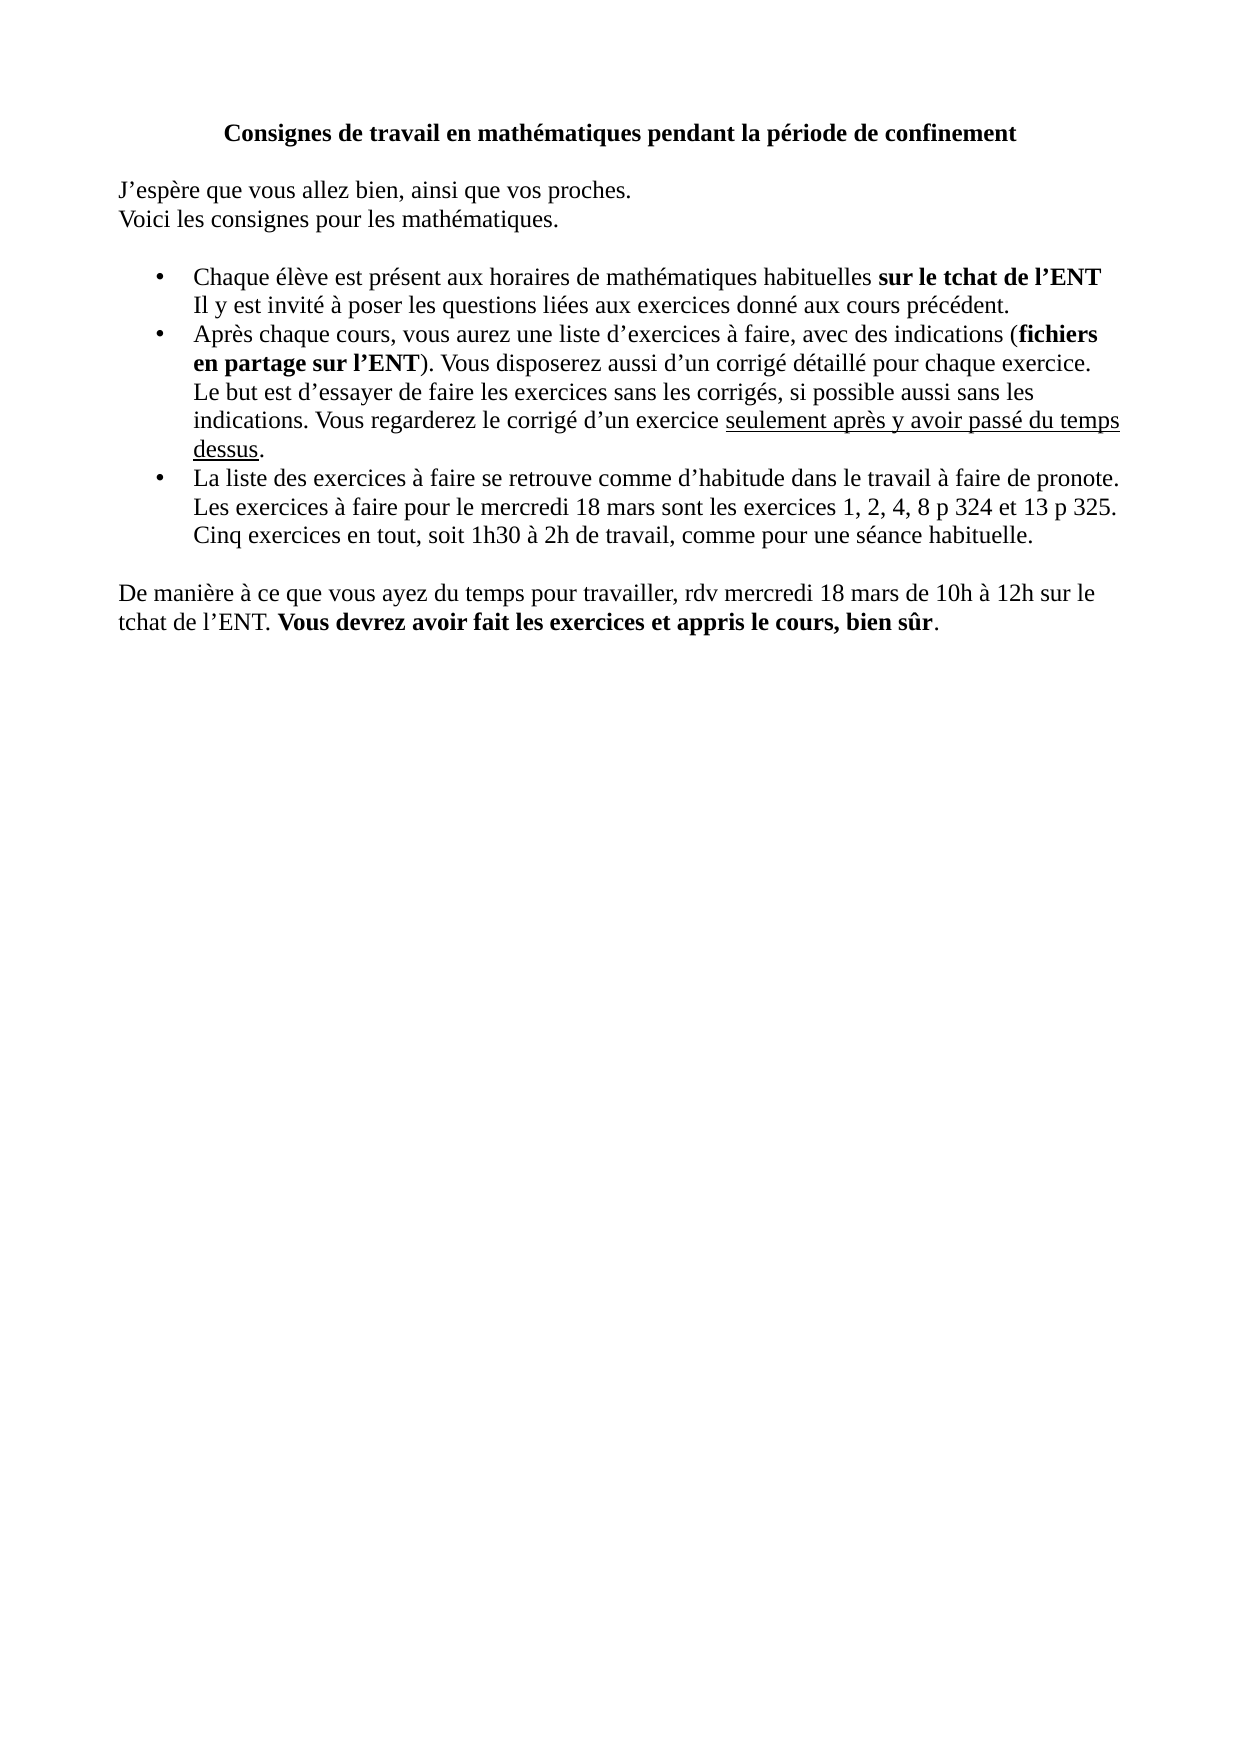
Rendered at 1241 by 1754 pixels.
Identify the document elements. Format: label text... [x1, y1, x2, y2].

list Chaque élève est présent aux horaires de mathématiques habituelles sur le tchat de l’ENT [156, 262, 1122, 291]
text Consignes de travail en mathématiques pendant la période de confinement [118, 118, 1122, 147]
text De manière à ce que vous ayez du temps pour travailler, rdv mercredi 18 mars de 10h à 12h sur le tchat de l’ENT. Vous devrez avoir fait les exercices et appris le cours, bien sûr. [118, 578, 1122, 636]
text J’espère que vous allez bien, ainsi que vos proches. [118, 176, 1122, 204]
list La liste des exercices à faire se retrouve comme d’habitude dans le travail à faire de pronote. Les exercices à faire pour le mercredi 18 mars sont les exercices 1, 2, 4, 8 p 324 et 13 p 325. Cinq exercices en tout, soit 1h30 à 2h de travail, comme pour une séance habituelle. [156, 463, 1122, 549]
text Voici les consignes pour les mathématiques. [118, 204, 1122, 233]
list Après chaque cours, vous aurez une liste d’exercices à faire, avec des indications (fichiers en partage sur l’ENT). Vous disposerez aussi d’un corrigé détaillé pour chaque exercice. Le but est d’essayer de faire les exercices sans les corrigés, si possible aussi sans les indications. Vous regarderez le corrigé d’un exercice seulement après y avoir passé du temps dessus. [156, 319, 1122, 463]
list Il y est invité à poser les questions liées aux exercices donné aux cours précédent. [156, 291, 1122, 319]
